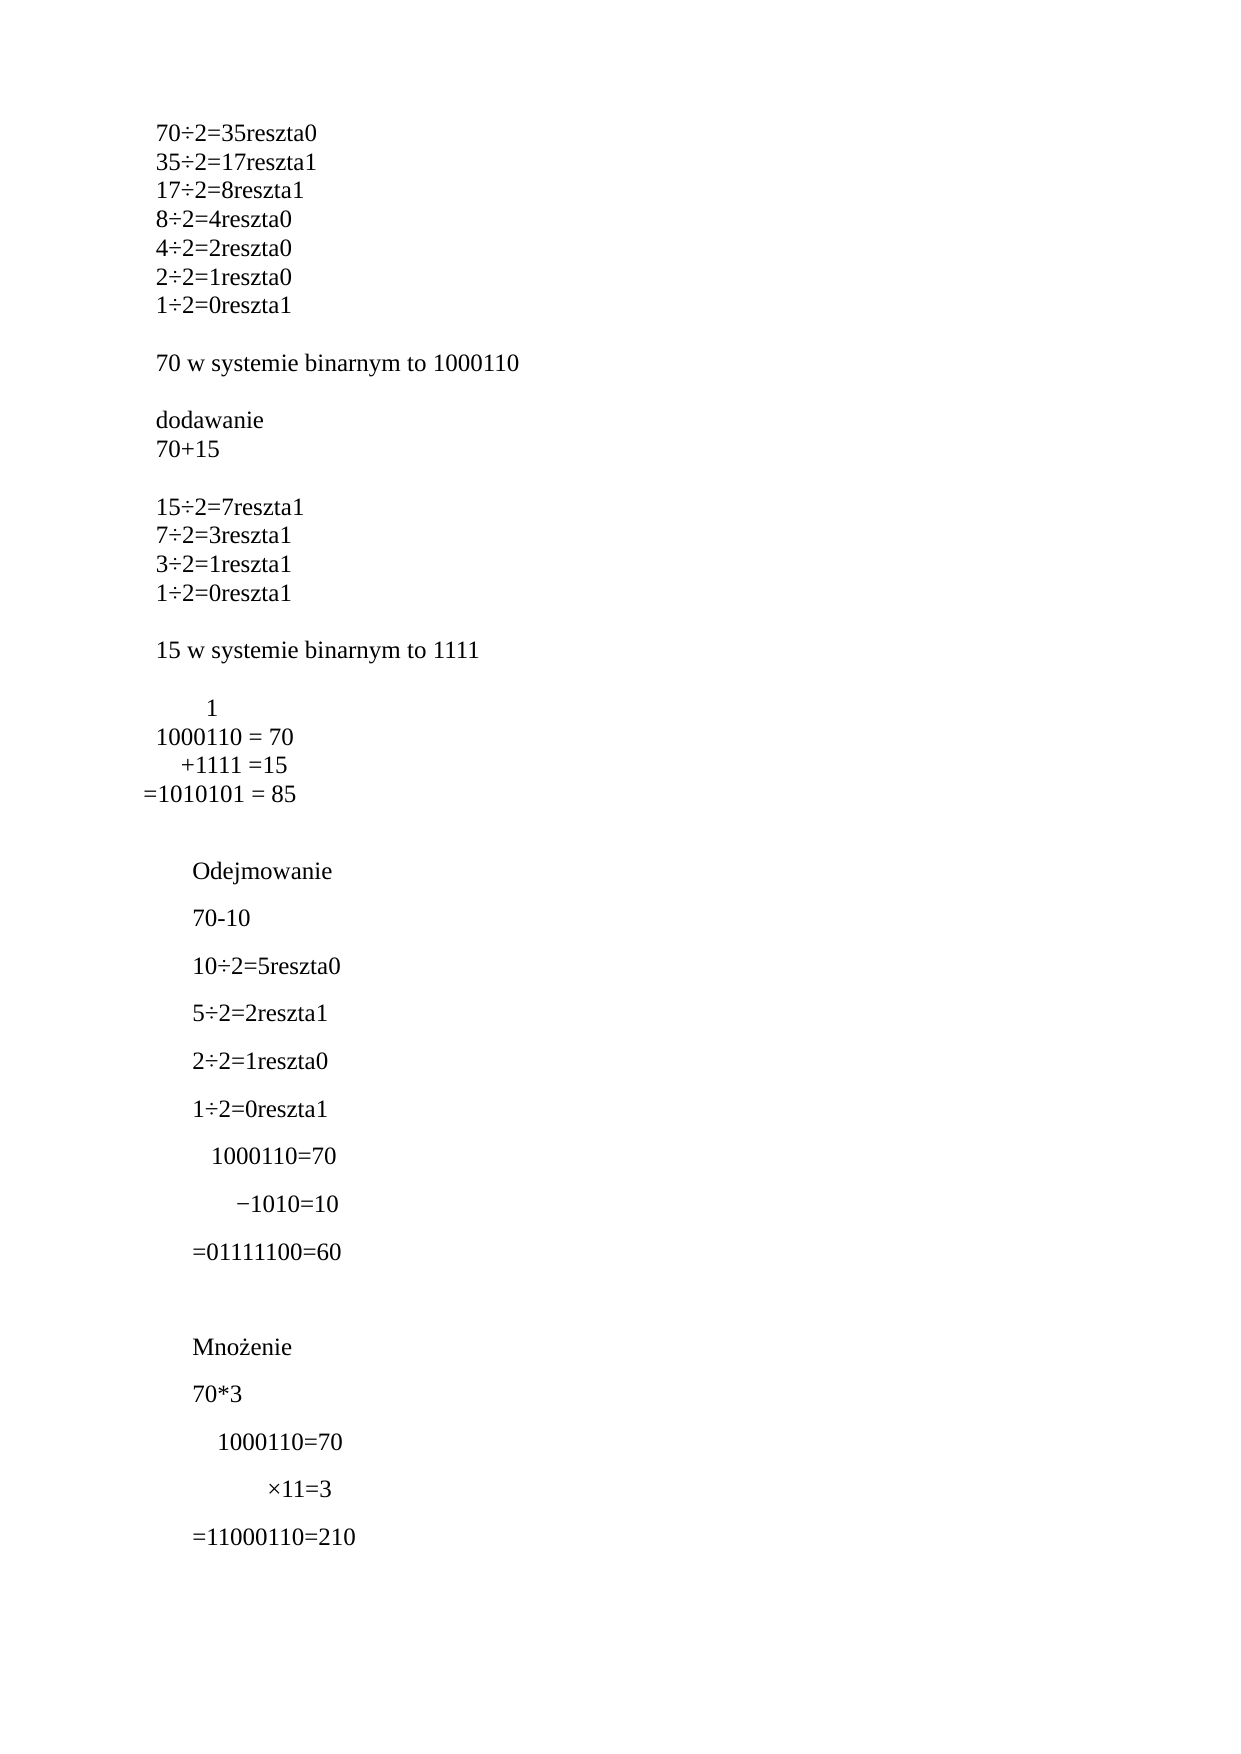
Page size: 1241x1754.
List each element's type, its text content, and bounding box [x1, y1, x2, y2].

text =11000110=210 [118, 1522, 1122, 1551]
text 2÷2=1reszta0 [118, 262, 1122, 291]
text 8÷2=4reszta0 [118, 204, 1122, 233]
text ×11=3 [118, 1474, 1122, 1503]
text 70+15 [118, 434, 1122, 463]
text 1000110=70 [118, 1141, 1122, 1170]
text 17÷2=8reszta1 [118, 176, 1122, 204]
text 15 w systemie binarnym to 1111 [118, 636, 1122, 664]
text 7÷2=3reszta1 [118, 521, 1122, 549]
text 4÷2=2reszta0 [118, 233, 1122, 262]
text 35÷2=17reszta1 [118, 147, 1122, 176]
text 1000110 = 70 [118, 722, 1122, 751]
text 10÷2=5reszta0 [118, 951, 1122, 980]
text Mnożenie [118, 1332, 1122, 1361]
text 2÷2=1reszta0 [118, 1046, 1122, 1075]
text 1÷2=0reszta1 [118, 291, 1122, 319]
text 70 w systemie binarnym to 1000110 [118, 348, 1122, 377]
text +1111 =15 [118, 751, 1122, 779]
text 15÷2=7reszta1 [118, 492, 1122, 521]
text =1010101 = 85 [118, 779, 1122, 808]
text Odejmowanie [118, 856, 1122, 884]
text 3÷2=1reszta1 [118, 549, 1122, 578]
text =01111100=60 [118, 1237, 1122, 1265]
text 5÷2=2reszta1 [118, 998, 1122, 1027]
text 1000110=70 [118, 1427, 1122, 1456]
text dodawanie [118, 406, 1122, 434]
text 70-10 [118, 903, 1122, 932]
text 1÷2=0reszta1 [118, 578, 1122, 607]
text 70÷2=35reszta0 [118, 118, 1122, 147]
text −1010=10 [118, 1189, 1122, 1218]
text 1÷2=0reszta1 [118, 1094, 1122, 1122]
text 1 [118, 693, 1122, 722]
text 70*3 [118, 1379, 1122, 1408]
